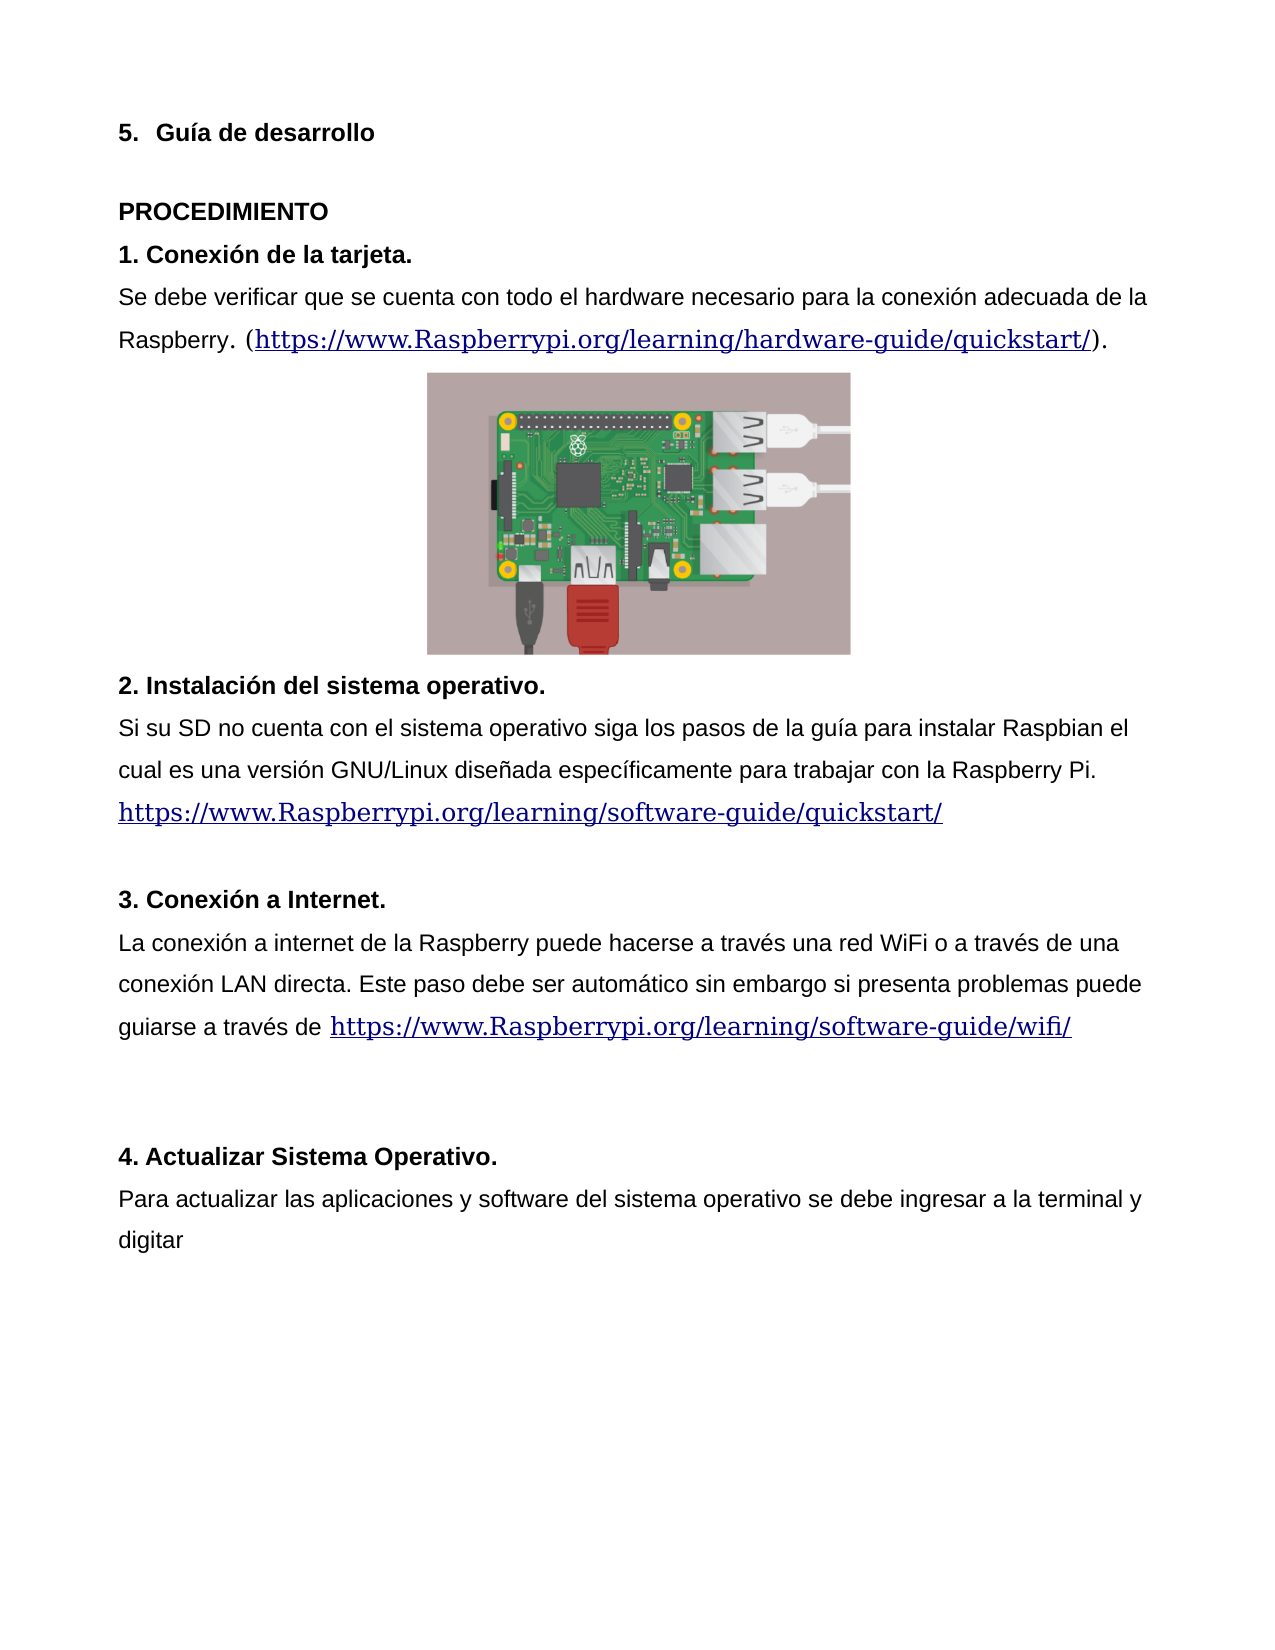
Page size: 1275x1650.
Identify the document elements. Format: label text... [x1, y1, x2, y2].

text Se debe verificar que se cuenta con todo el hardware necesario para la conexión adecuada de la Raspberry. (https://www.Raspberrypi.org/learning/hardware-guide/quickstart/). [118, 283, 1157, 354]
text 4. Actualizar Sistema Operativo. [118, 1142, 1157, 1171]
picture [422, 368, 854, 657]
list Guía de desarrollo [118, 118, 1157, 147]
text PROCEDIMIENTO [118, 196, 1157, 225]
text 3. Conexión a Internet. [118, 885, 1157, 914]
text Si su SD no cuenta con el sistema operativo siga los pasos de la guía para instalar Raspbian el cual es una versión GNU/Linux diseñada específicamente para trabajar con la Raspberry Pi. https://www.Raspberrypi.org/learning/software-guide/quickstart/ [118, 714, 1157, 827]
text La conexión a internet de la Raspberry puede hacerse a través una red WiFi o a través de una conexión LAN directa. Este paso debe ser automático sin embargo si presenta problemas puede guiarse a través de https://www.Raspberrypi.org/learning/software-guide/wifi/ [118, 928, 1157, 1041]
text 2. Instalación del sistema operativo. [118, 671, 1157, 700]
text 1. Conexión de la tarjeta. [118, 239, 1157, 268]
text Para actualizar las aplicaciones y software del sistema operativo se debe ingresar a la terminal y digitar [118, 1185, 1157, 1254]
